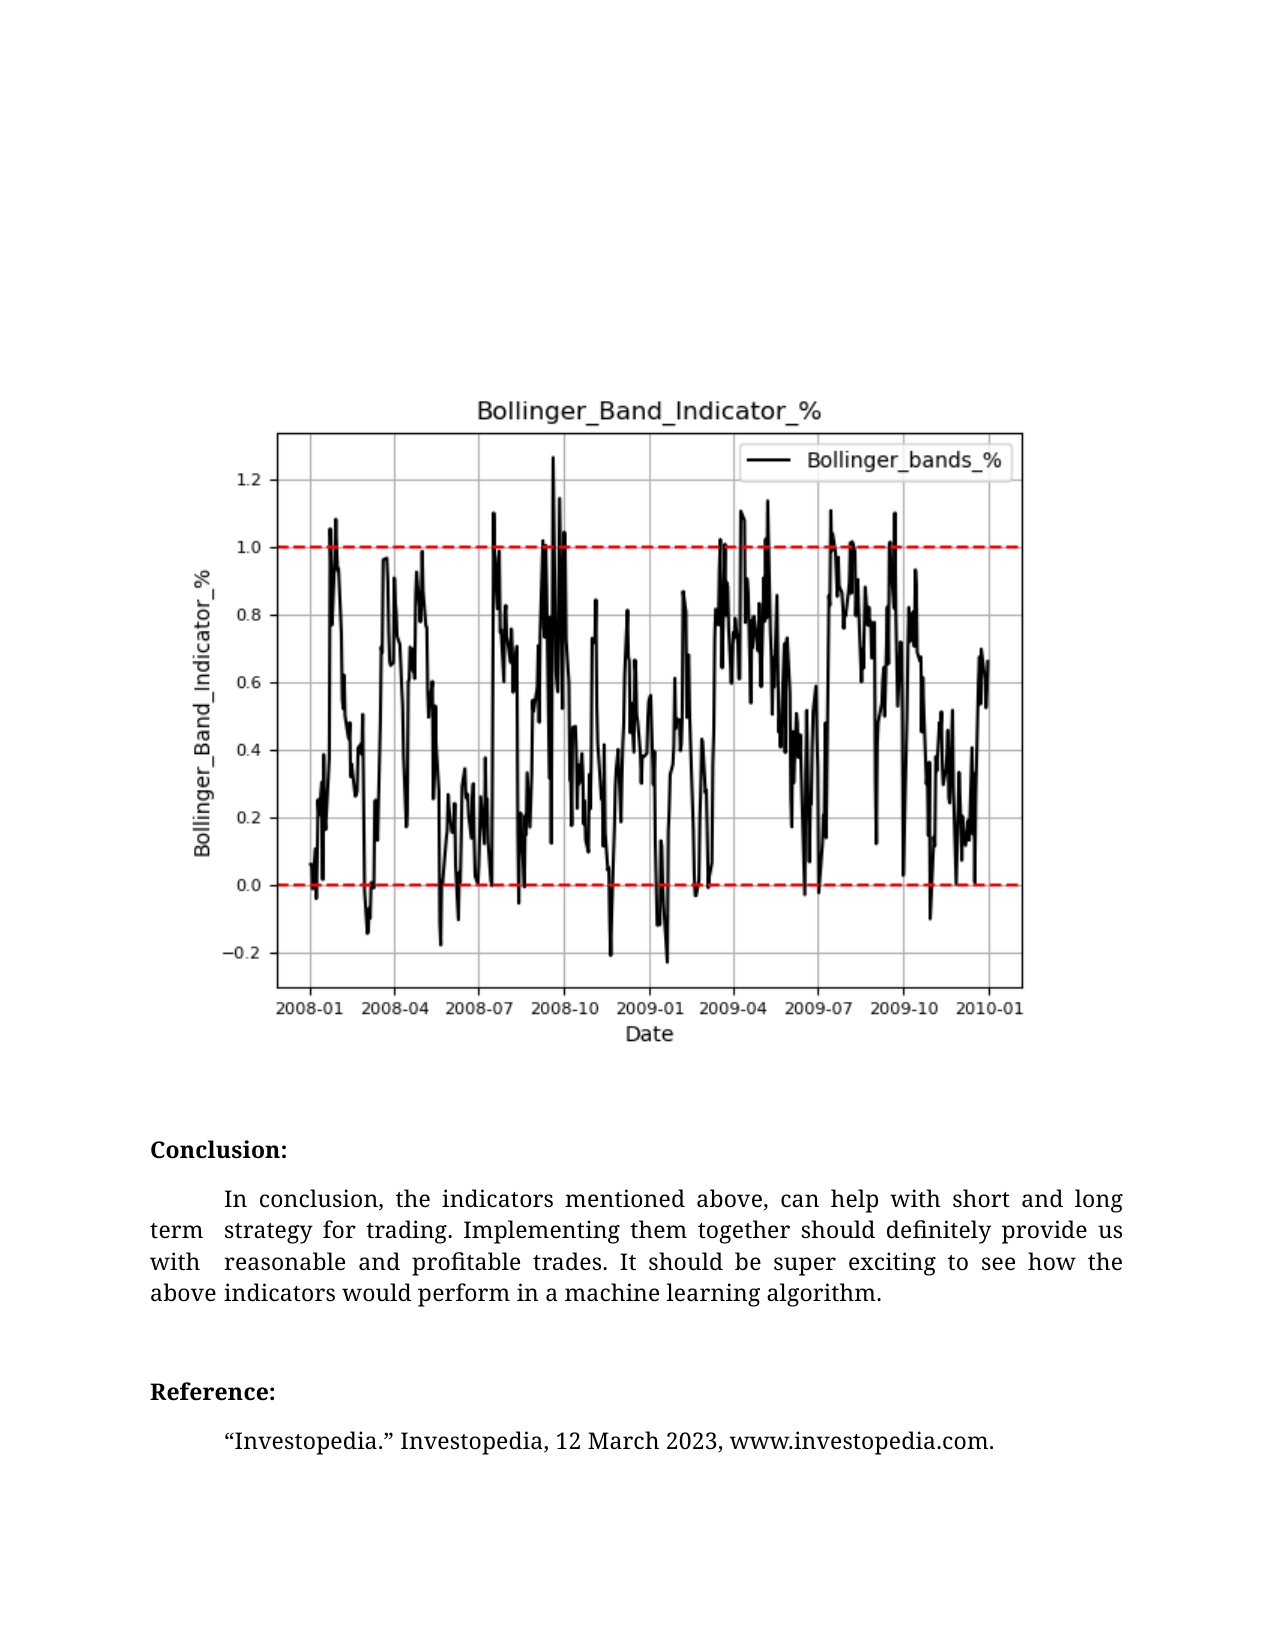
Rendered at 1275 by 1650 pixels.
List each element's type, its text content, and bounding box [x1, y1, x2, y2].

picture [157, 346, 1118, 1067]
text “Investopedia.” Investopedia, 12 March 2023, www.investopedia.com. [150, 1424, 1125, 1456]
text In conclusion, the indicators mentioned above, can help with short and long term strategy for trading. Implementing them together should definitely provide us with reasonable and profitable trades. It should be super exciting to see how the above indicators would perform in a machine learning algorithm. [150, 1182, 1125, 1308]
text Conclusion: [150, 1133, 1125, 1165]
text Reference: [150, 1375, 1125, 1407]
